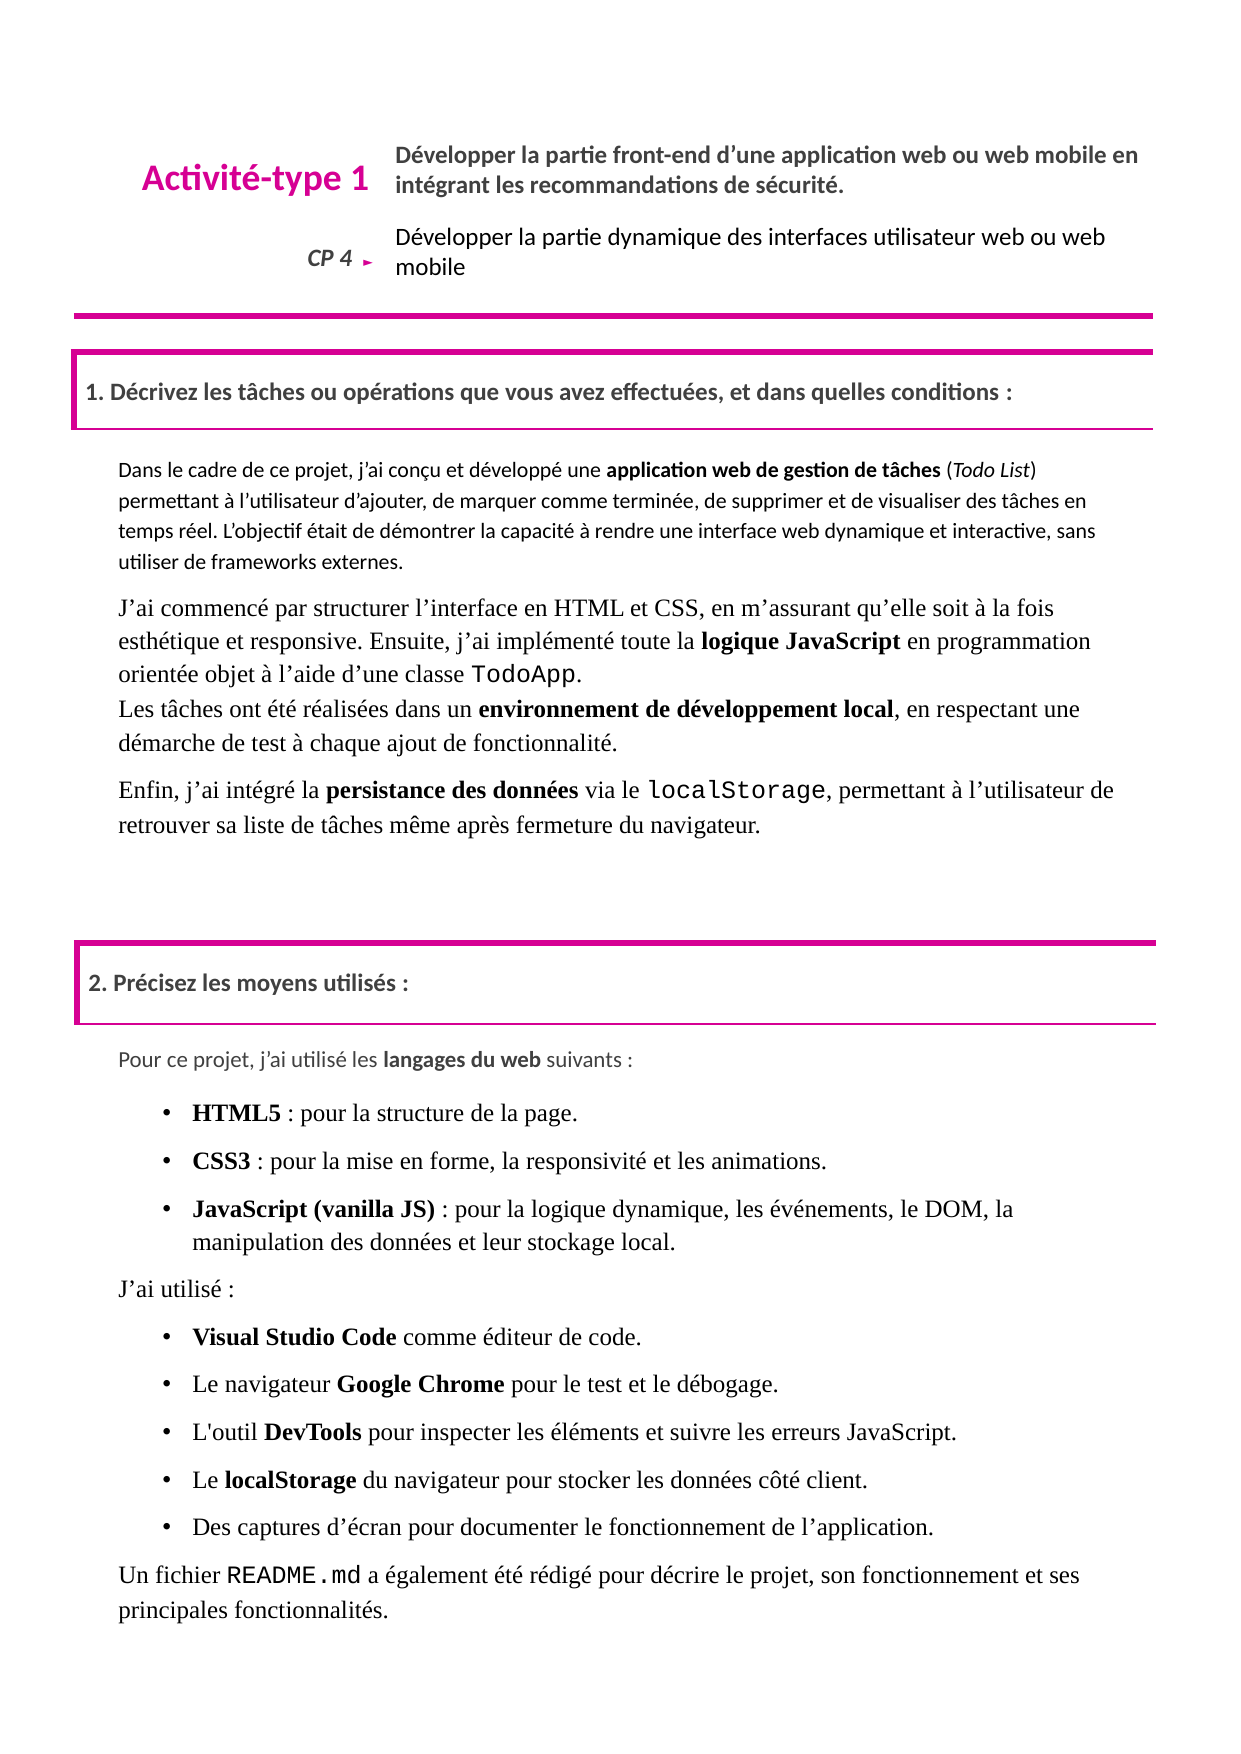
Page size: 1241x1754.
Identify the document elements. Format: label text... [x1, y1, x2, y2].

table_cell CP 4 ► [74, 221, 384, 312]
list HTML5 : pour la structure de la page. [162, 1098, 1122, 1127]
list JavaScript (vanilla JS) : pour la logique dynamique, les événements, le DOM, la manipulation des données et leur stockage local. [162, 1194, 1122, 1255]
text J’ai commencé par structurer l’interface en HTML et CSS, en m’assurant qu’elle soit à la fois esthétique et responsive. Ensuite, j’ai implémenté toute la logique JavaScript en programmation orientée objet à l’aide d’une classe TodoApp. Les tâches ont été réalisées dans un environnement de développement local, en respectant une démarche de test à chaque ajout de fonctionnalité. [118, 593, 1122, 756]
text Dans le cadre de ce projet, j’ai conçu et développé une application web de gestion de tâches (Todo List) permettant à l’utilisateur d’ajouter, de marquer comme terminée, de supprimer et de visualiser des tâches en temps réel. L’objectif était de démontrer la capacité à rendre une interface web dynamique et interactive, sans utiliser de frameworks externes. [118, 456, 1122, 575]
list Le navigateur Google Chrome pour le test et le débogage. [162, 1369, 1122, 1398]
table_header Activité-type 1 [74, 118, 384, 221]
list Visual Studio Code comme éditeur de code. [162, 1322, 1122, 1351]
text Enfin, j’ai intégré la persistance des données via le localStorage, permettant à l’utilisateur de retrouver sa liste de tâches même après fermeture du navigateur. [118, 775, 1122, 839]
text J’ai utilisé : [118, 1274, 1122, 1303]
list CSS3 : pour la mise en forme, la responsivité et les animations. [162, 1146, 1122, 1175]
list L'outil DevTools pour inspecter les éléments et suivre les erreurs JavaScript. [162, 1417, 1122, 1446]
list Des captures d’écran pour documenter le fonctionnement de l’application. [162, 1512, 1122, 1541]
table_header 2. Précisez les moyens utilisés : [80, 946, 1156, 1022]
text Un fichier README.md a également été rédigé pour décrire le projet, son fonctionnement et ses principales fonctionnalités. [118, 1560, 1122, 1624]
table_header Développer la partie front-end d’une application web ou web mobile en intégrant les recommandations de sécurité. [384, 118, 1153, 221]
table_header 1. Décrivez les tâches ou opérations que vous avez effectuées, et dans quelles conditions : [77, 355, 1153, 428]
list Le localStorage du navigateur pour stocker les données côté client. [162, 1465, 1122, 1493]
text Pour ce projet, j’ai utilisé les langages du web suivants : [118, 1045, 1122, 1073]
table_cell Développer la partie dynamique des interfaces utilisateur web ou web mobile [384, 221, 1153, 312]
